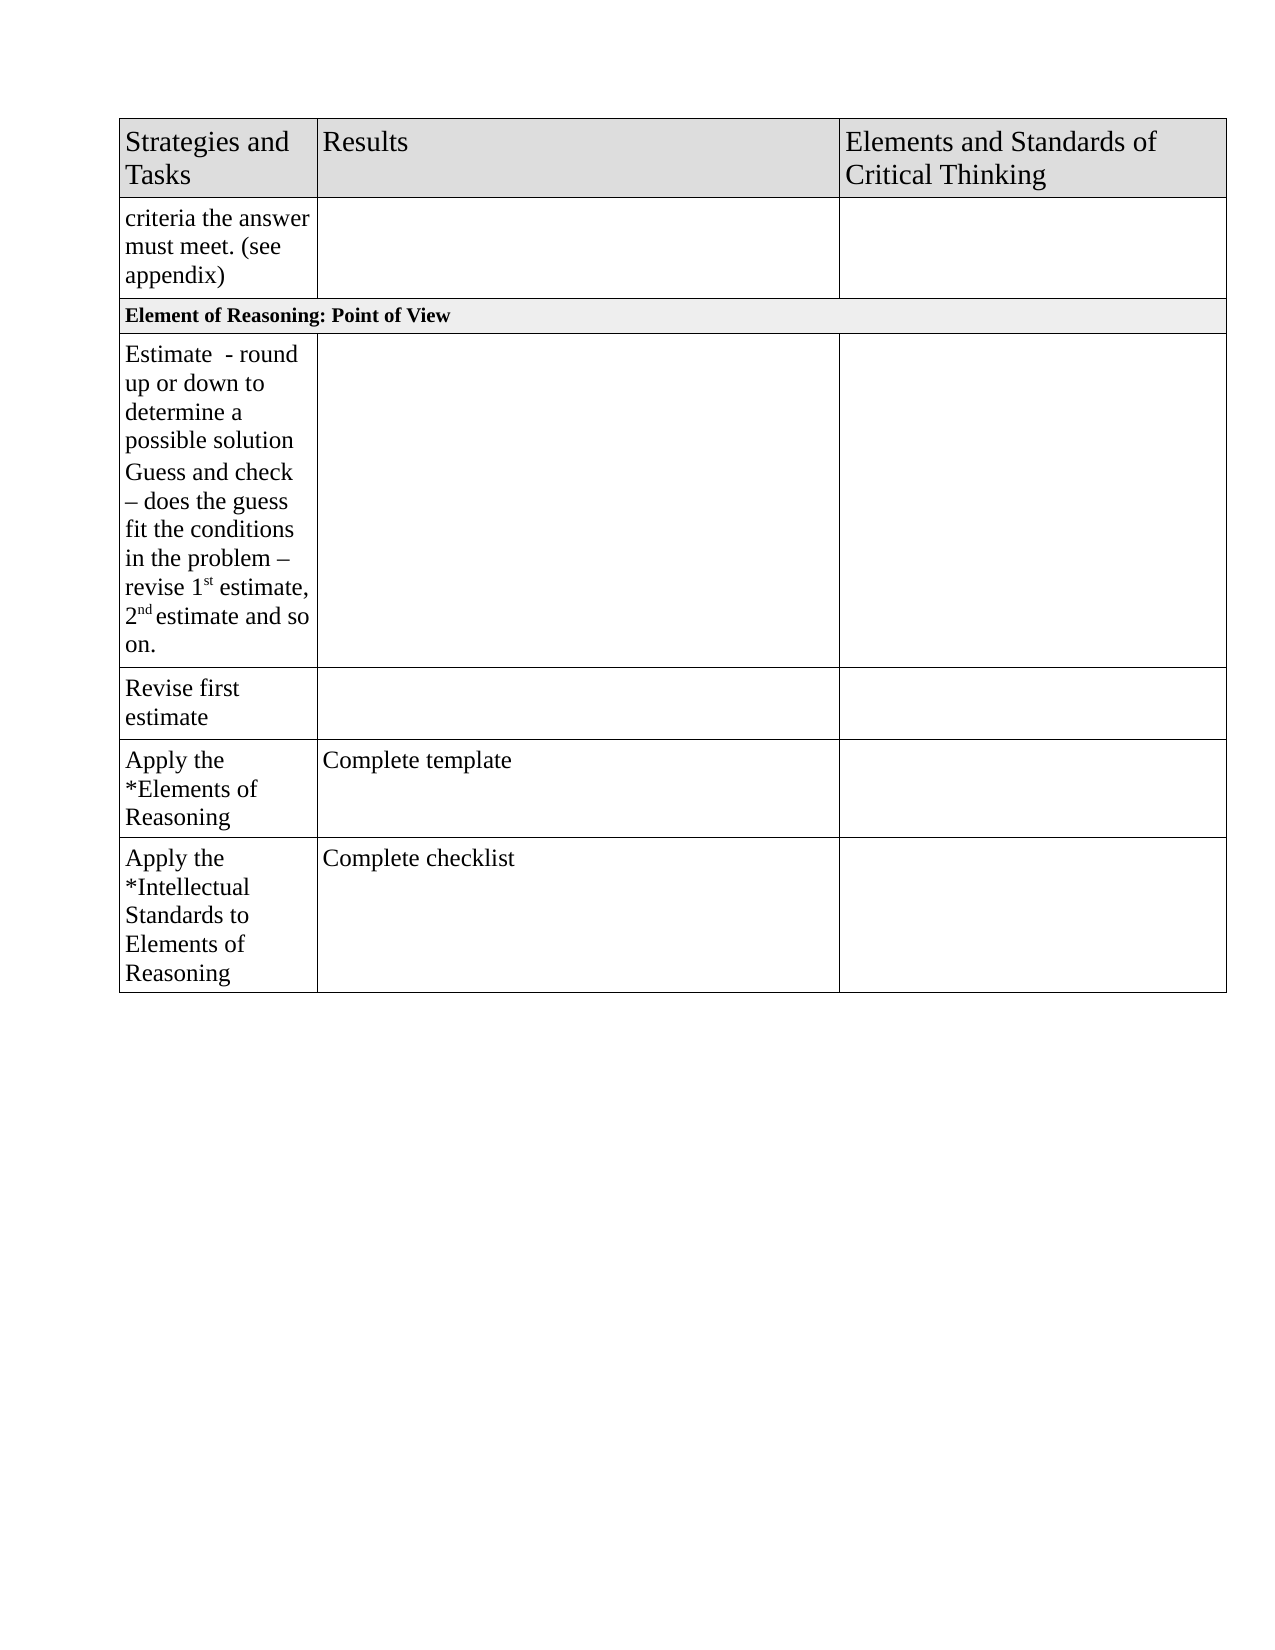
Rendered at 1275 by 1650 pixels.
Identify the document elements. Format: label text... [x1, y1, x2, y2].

table_cell [840, 668, 1226, 739]
table_cell [318, 334, 839, 667]
table_cell Complete checklist [318, 838, 839, 992]
table_cell Revise first estimate [120, 668, 317, 739]
table_header Strategies and Tasks [120, 119, 317, 197]
table_cell [840, 198, 1226, 298]
table_cell Apply the *Intellectual Standards to Elements of Reasoning [120, 838, 317, 992]
table_cell Complete template [318, 740, 839, 837]
table_header Results [318, 119, 839, 197]
table_cell [840, 334, 1226, 667]
table_cell Apply the *Elements of Reasoning [120, 740, 317, 837]
table_cell [318, 198, 839, 298]
table_cell [318, 668, 839, 739]
table_cell Estimate - round up or down to determine a possible solution Guess and check – does the guess fit the conditions in the problem – revise 1st estimate, 2nd estimate and so on. [120, 334, 317, 667]
table_header Elements and Standards of Critical Thinking [840, 119, 1226, 197]
table_cell criteria the answer must meet. (see appendix) [120, 198, 317, 298]
table_cell [840, 740, 1226, 837]
table_cell Element of Reasoning: Point of View [120, 299, 1226, 333]
table_cell [840, 838, 1226, 992]
